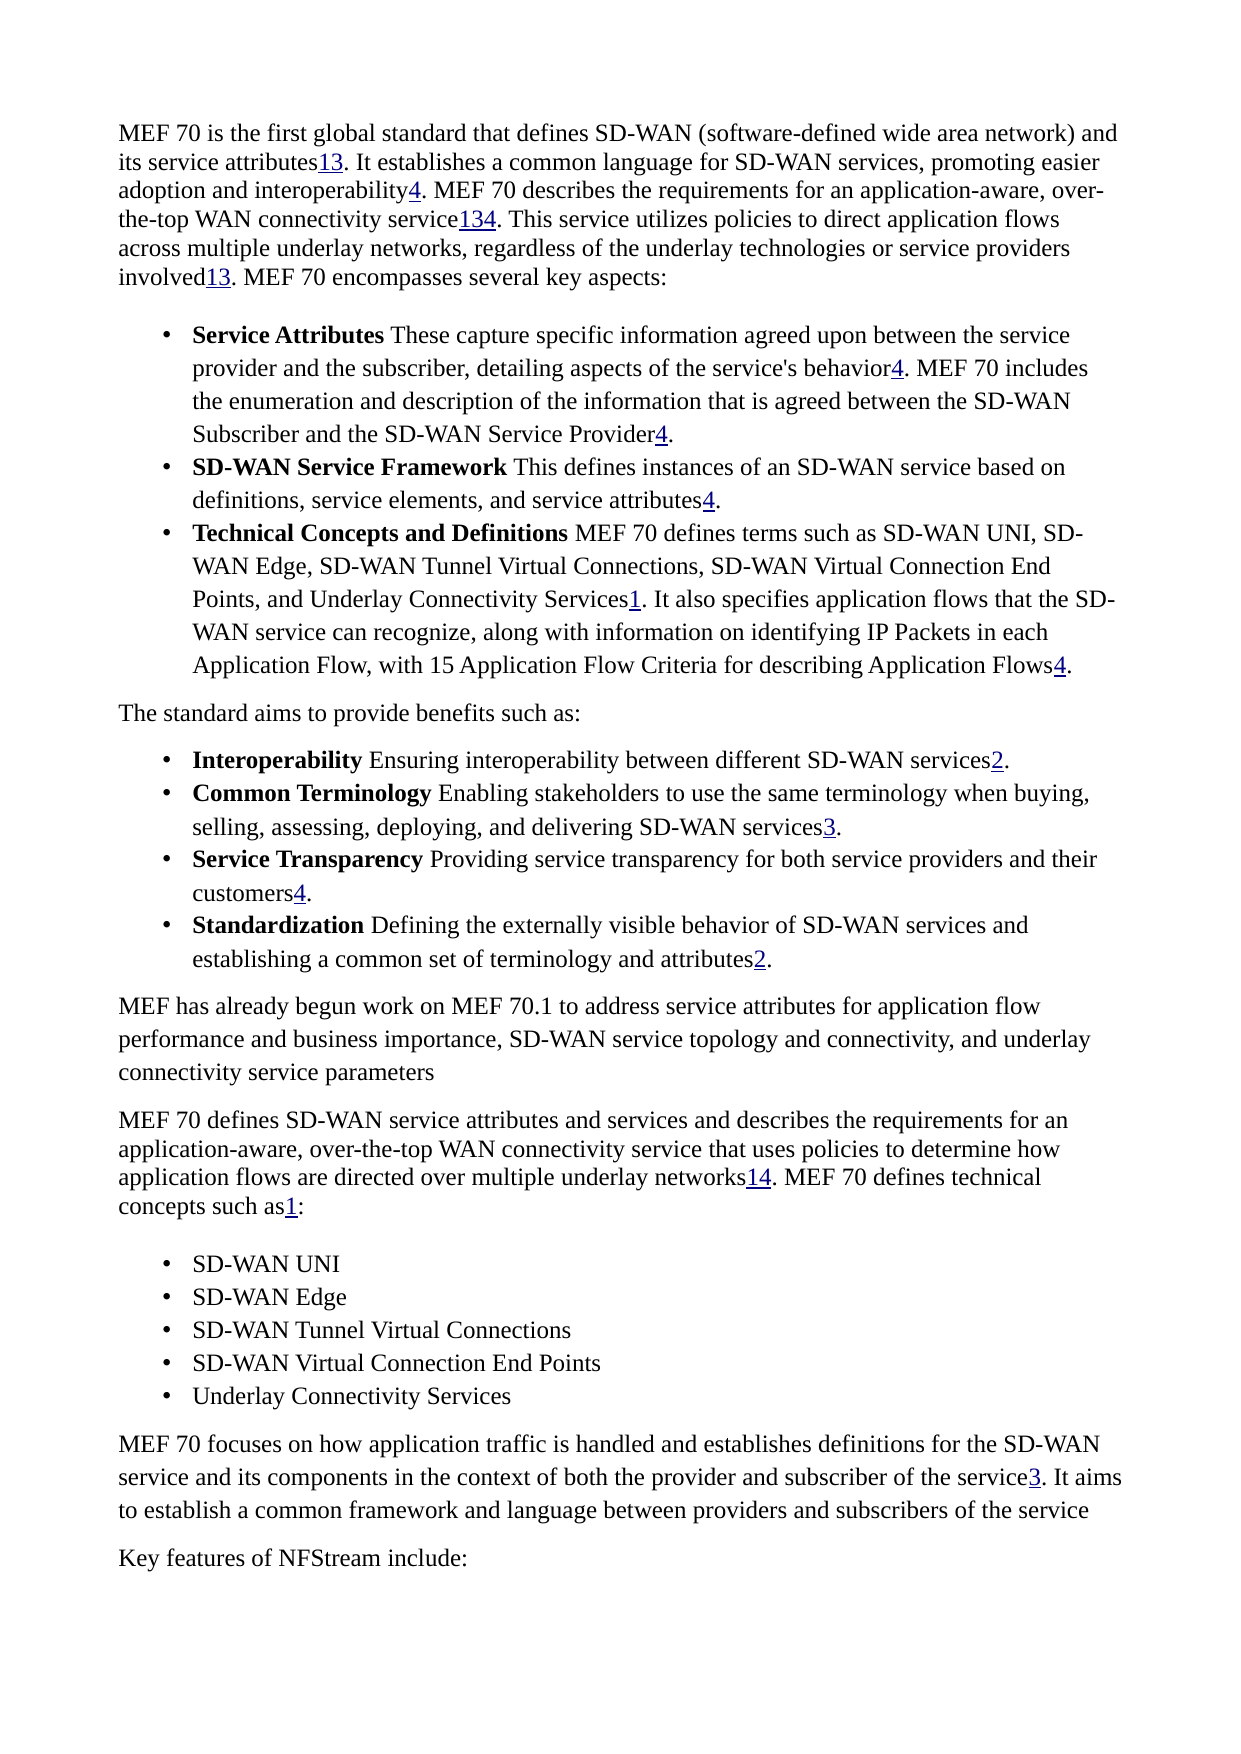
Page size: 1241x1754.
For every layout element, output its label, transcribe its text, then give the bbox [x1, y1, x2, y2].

list Common Terminology Enabling stakeholders to use the same terminology when buying, selling, assessing, deploying, and delivering SD-WAN services3. [162, 778, 1122, 840]
list SD-WAN UNI [162, 1249, 1122, 1278]
list SD-WAN Tunnel Virtual Connections [162, 1315, 1122, 1344]
list Underlay Connectivity Services [162, 1381, 1122, 1410]
list Interoperability Ensuring interoperability between different SD-WAN services2. [162, 746, 1122, 774]
list Service Transparency Providing service transparency for both service providers and their customers4. [162, 844, 1122, 906]
text The standard aims to provide benefits such as: [118, 698, 1122, 727]
list SD-WAN Virtual Connection End Points [162, 1348, 1122, 1377]
list Standardization Defining the externally visible behavior of SD-WAN services and establishing a common set of terminology and attributes2. [162, 911, 1122, 972]
text Key features of NFStream include: [118, 1543, 1122, 1571]
list Technical Concepts and Definitions MEF 70 defines terms such as SD-WAN UNI, SD-WAN Edge, SD-WAN Tunnel Virtual Connections, SD-WAN Virtual Connection End Points, and Underlay Connectivity Services1. It also specifies application flows that the SD-WAN service can recognize, along with information on identifying IP Packets in each Application Flow, with 15 Application Flow Criteria for describing Application Flows4. [162, 518, 1122, 679]
text MEF 70 is the first global standard that defines SD-WAN (software-defined wide area network) and its service attributes13. It establishes a common language for SD-WAN services, promoting easier adoption and interoperability4. MEF 70 describes the requirements for an application-aware, over-the-top WAN connectivity service134. This service utilizes policies to direct application flows across multiple underlay networks, regardless of the underlay technologies or service providers involved13. MEF 70 encompasses several key aspects: [118, 118, 1122, 291]
text MEF has already begun work on MEF 70.1 to address service attributes for application flow performance and business importance, SD-WAN service topology and connectivity, and underlay connectivity service parameters [118, 991, 1122, 1086]
list SD-WAN Edge [162, 1282, 1122, 1311]
text MEF 70 focuses on how application traffic is handled and establishes definitions for the SD-WAN service and its components in the context of both the provider and subscriber of the service3. It aims to establish a common framework and language between providers and subscribers of the service [118, 1429, 1122, 1524]
text MEF 70 defines SD-WAN service attributes and services and describes the requirements for an application-aware, over-the-top WAN connectivity service that uses policies to determine how application flows are directed over multiple underlay networks14. MEF 70 defines technical concepts such as1: [118, 1105, 1122, 1220]
list SD-WAN Service Framework This defines instances of an SD-WAN service based on definitions, service elements, and service attributes4. [162, 452, 1122, 514]
list Service Attributes These capture specific information agreed upon between the service provider and the subscriber, detailing aspects of the service's behavior4. MEF 70 includes the enumeration and description of the information that is agreed between the SD-WAN Subscriber and the SD-WAN Service Provider4. [162, 320, 1122, 448]
